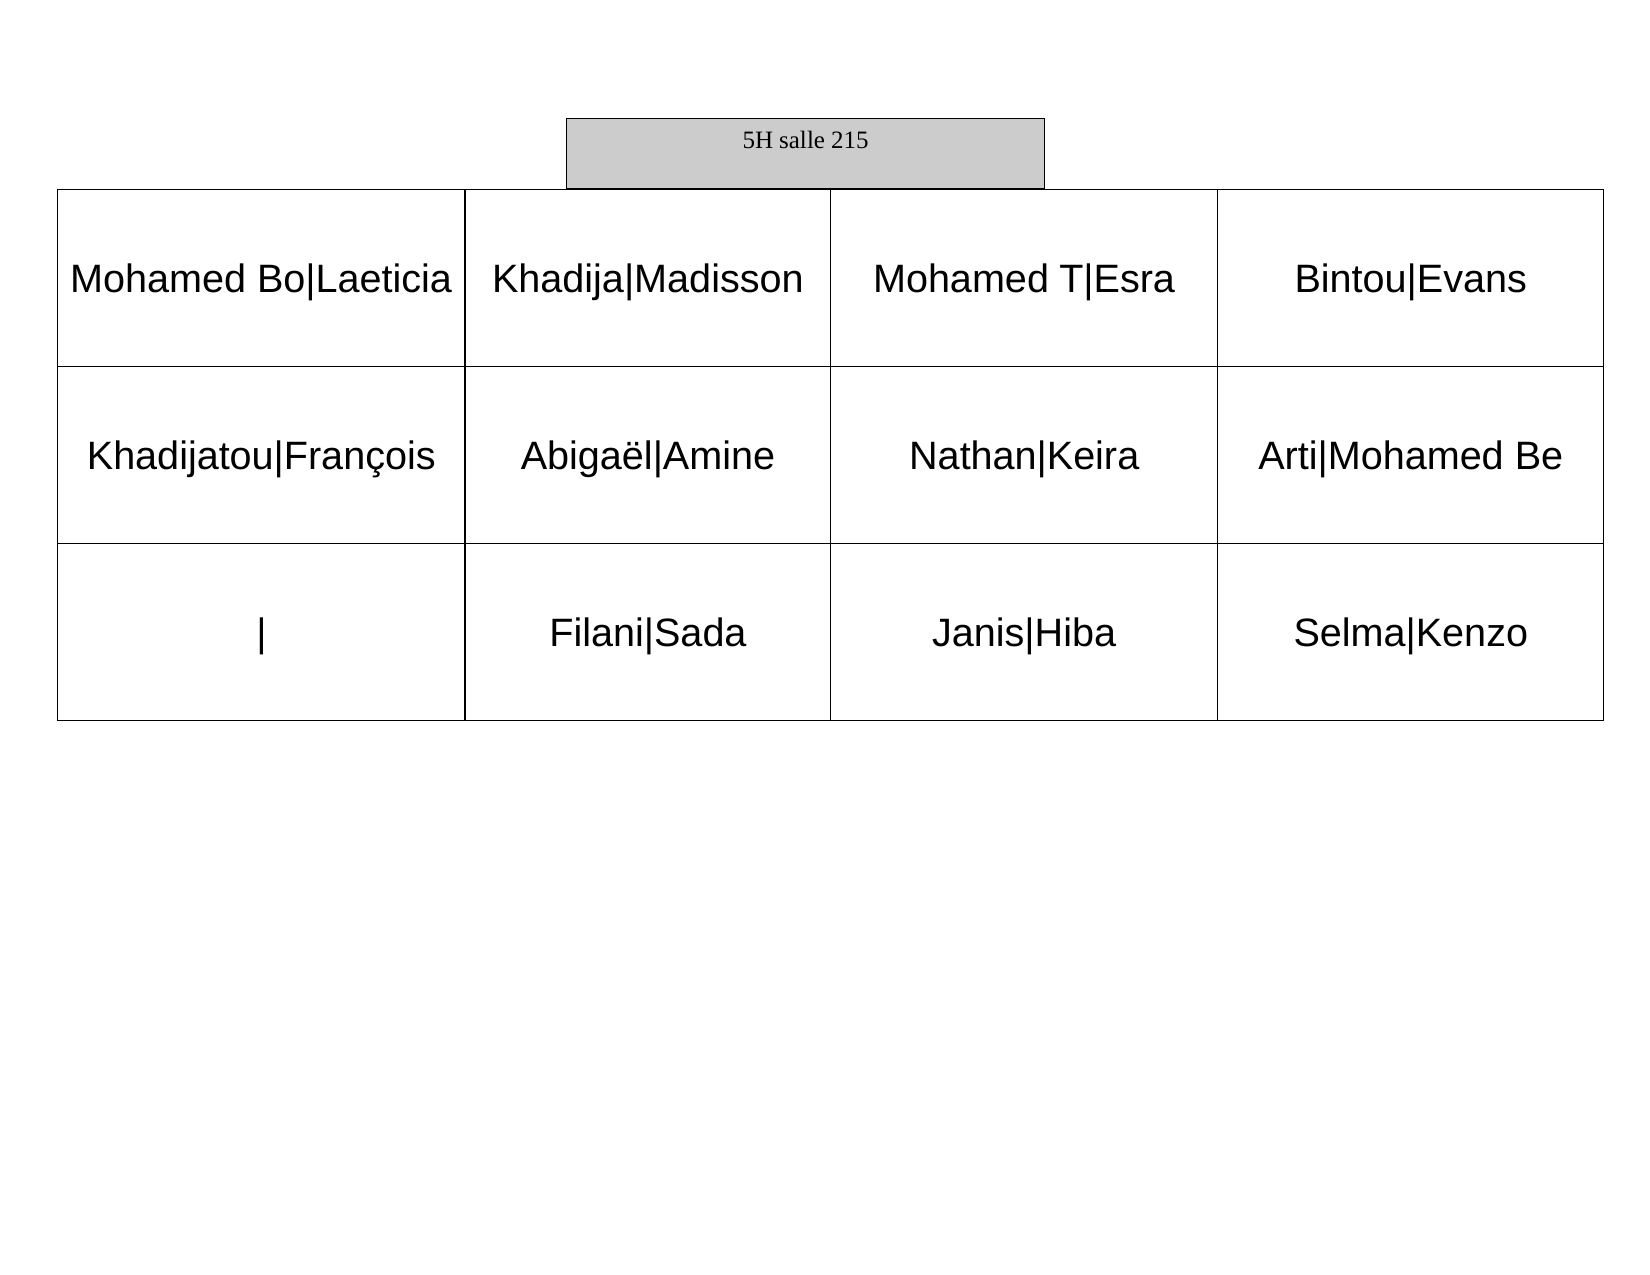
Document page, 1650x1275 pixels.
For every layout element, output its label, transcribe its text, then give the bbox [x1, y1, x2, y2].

table_cell Abigaël|Amine [466, 367, 830, 543]
table_cell Selma|Kenzo [1218, 544, 1603, 720]
table_header Mohamed Bo|Laeticia [58, 190, 464, 366]
table_header Khadija|Madisson [466, 190, 830, 366]
table_header 5H salle 215 [567, 119, 1044, 188]
table_cell Arti|Mohamed Be [1218, 367, 1603, 543]
table_cell | [58, 544, 464, 720]
table_cell Khadijatou|François [58, 367, 464, 543]
table_header Bintou|Evans [1218, 190, 1603, 366]
table_cell Nathan|Keira [831, 367, 1217, 543]
table_header Mohamed T|Esra [831, 190, 1217, 366]
table_cell Janis|Hiba [831, 544, 1217, 720]
table_cell Filani|Sada [466, 544, 830, 720]
